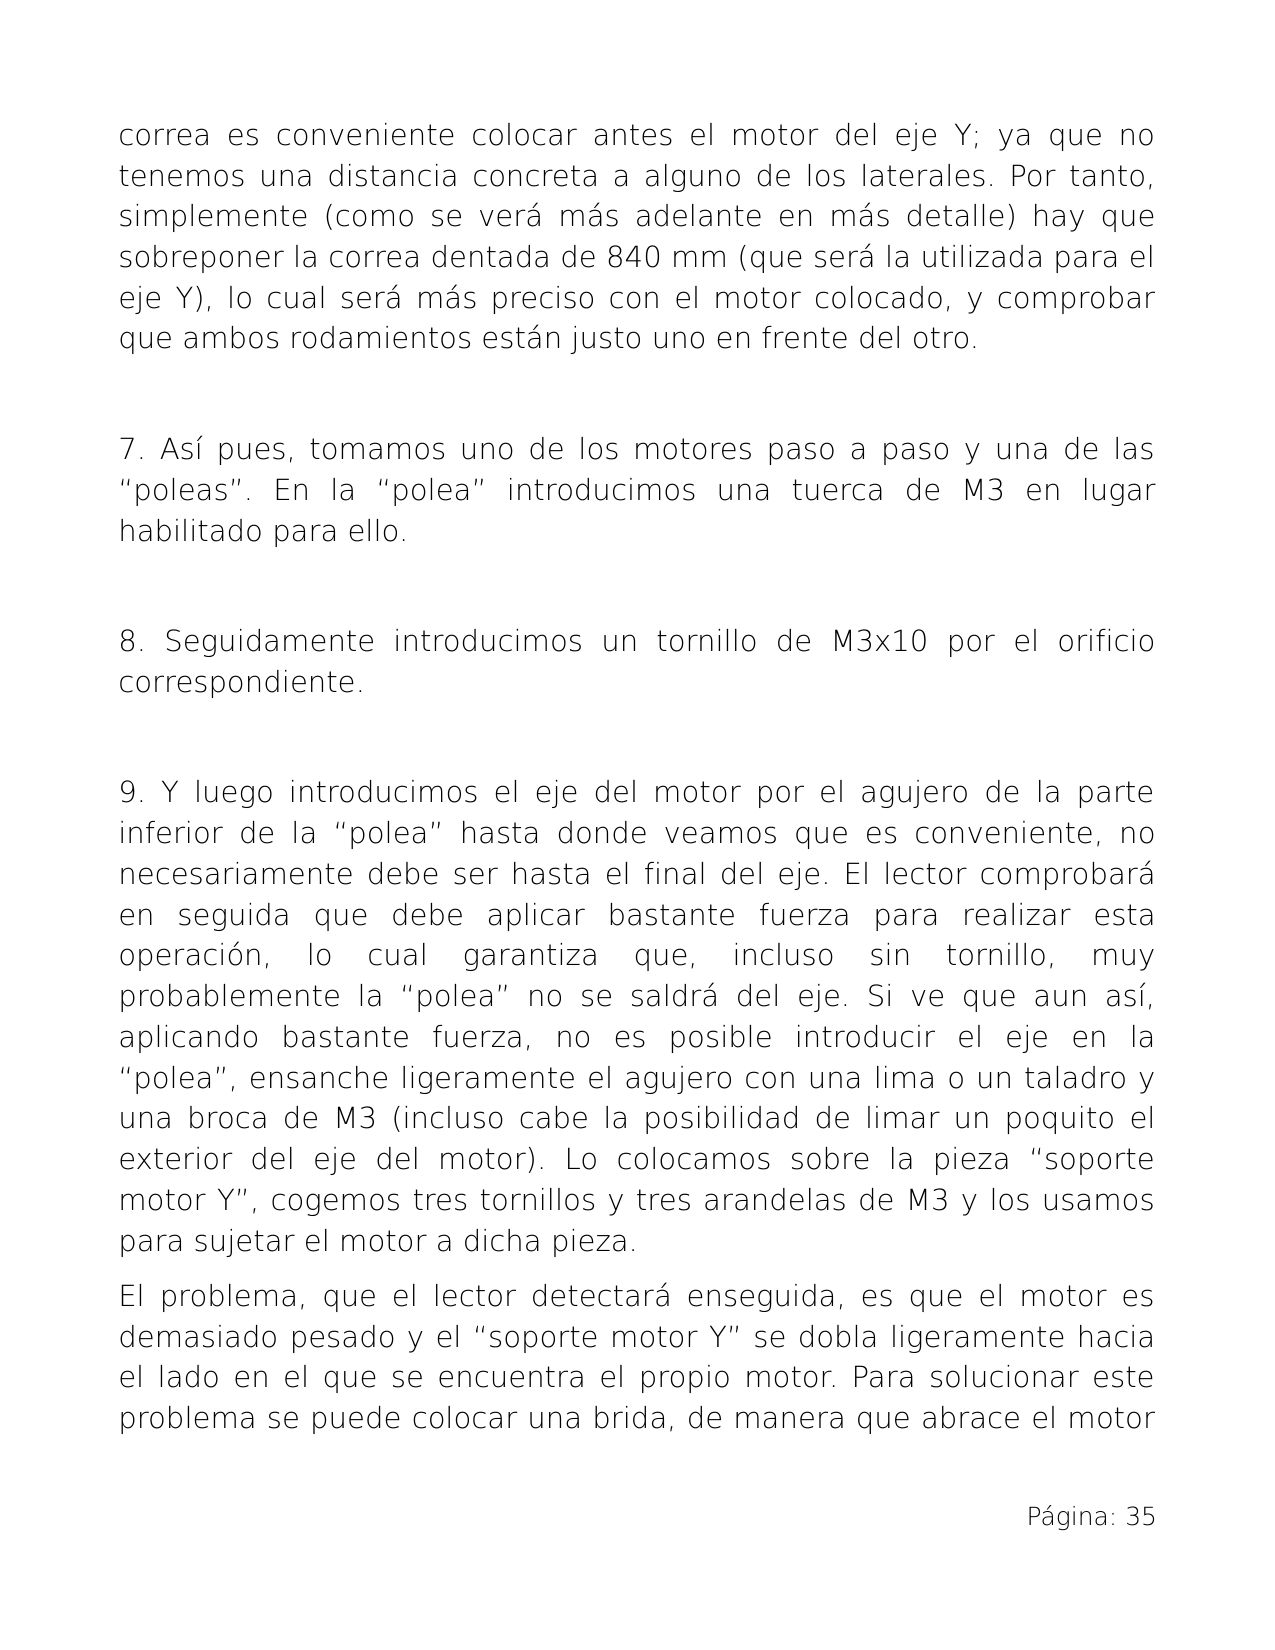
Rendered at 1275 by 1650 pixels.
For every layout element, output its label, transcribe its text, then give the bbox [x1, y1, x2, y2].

text El problema, que el lector detectará enseguida, es que el motor es demasiado pesado y el “soporte motor Y” se dobla ligeramente hacia el lado en el que se encuentra el propio motor. Para solucionar este problema se puede colocar una brida, de manera que abrace el motor [118, 1279, 1157, 1435]
text 7. Así pues, tomamos uno de los motores paso a paso y una de las “poleas”. En la “polea” introducimos una tuerca de M3 en lugar habilitado para ello. [118, 432, 1157, 548]
text 9. Y luego introducimos el eje del motor por el agujero de la parte inferior de la “polea” hasta donde veamos que es conveniente, no necesariamente debe ser hasta el final del eje. El lector comprobará en seguida que debe aplicar bastante fuerza para realizar esta operación, lo cual garantiza que, incluso sin tornillo, muy probablemente la “polea” no se saldrá del eje. Si ve que aun así, aplicando bastante fuerza, no es posible introducir el eje en la “polea”, ensanche ligeramente el agujero con una lima o un taladro y una broca de M3 (incluso cabe la posibilidad de limar un poquito el exterior del eje del motor). Lo colocamos sobre la pieza “soporte motor Y”, cogemos tres tornillos y tres arandelas de M3 y los usamos para sujetar el motor a dicha pieza. [118, 776, 1157, 1258]
text 8. Seguidamente introducimos un tornillo de M3x10 por el orificio correspondiente. [118, 624, 1157, 699]
text correa es conveniente colocar antes el motor del eje Y; ya que no tenemos una distancia concreta a alguno de los laterales. Por tanto, simplemente (como se verá más adelante en más detalle) hay que sobreponer la correa dentada de 840 mm (que será la utilizada para el eje Y), lo cual será más preciso con el motor colocado, y comprobar que ambos rodamientos están justo uno en frente del otro. [118, 118, 1157, 356]
